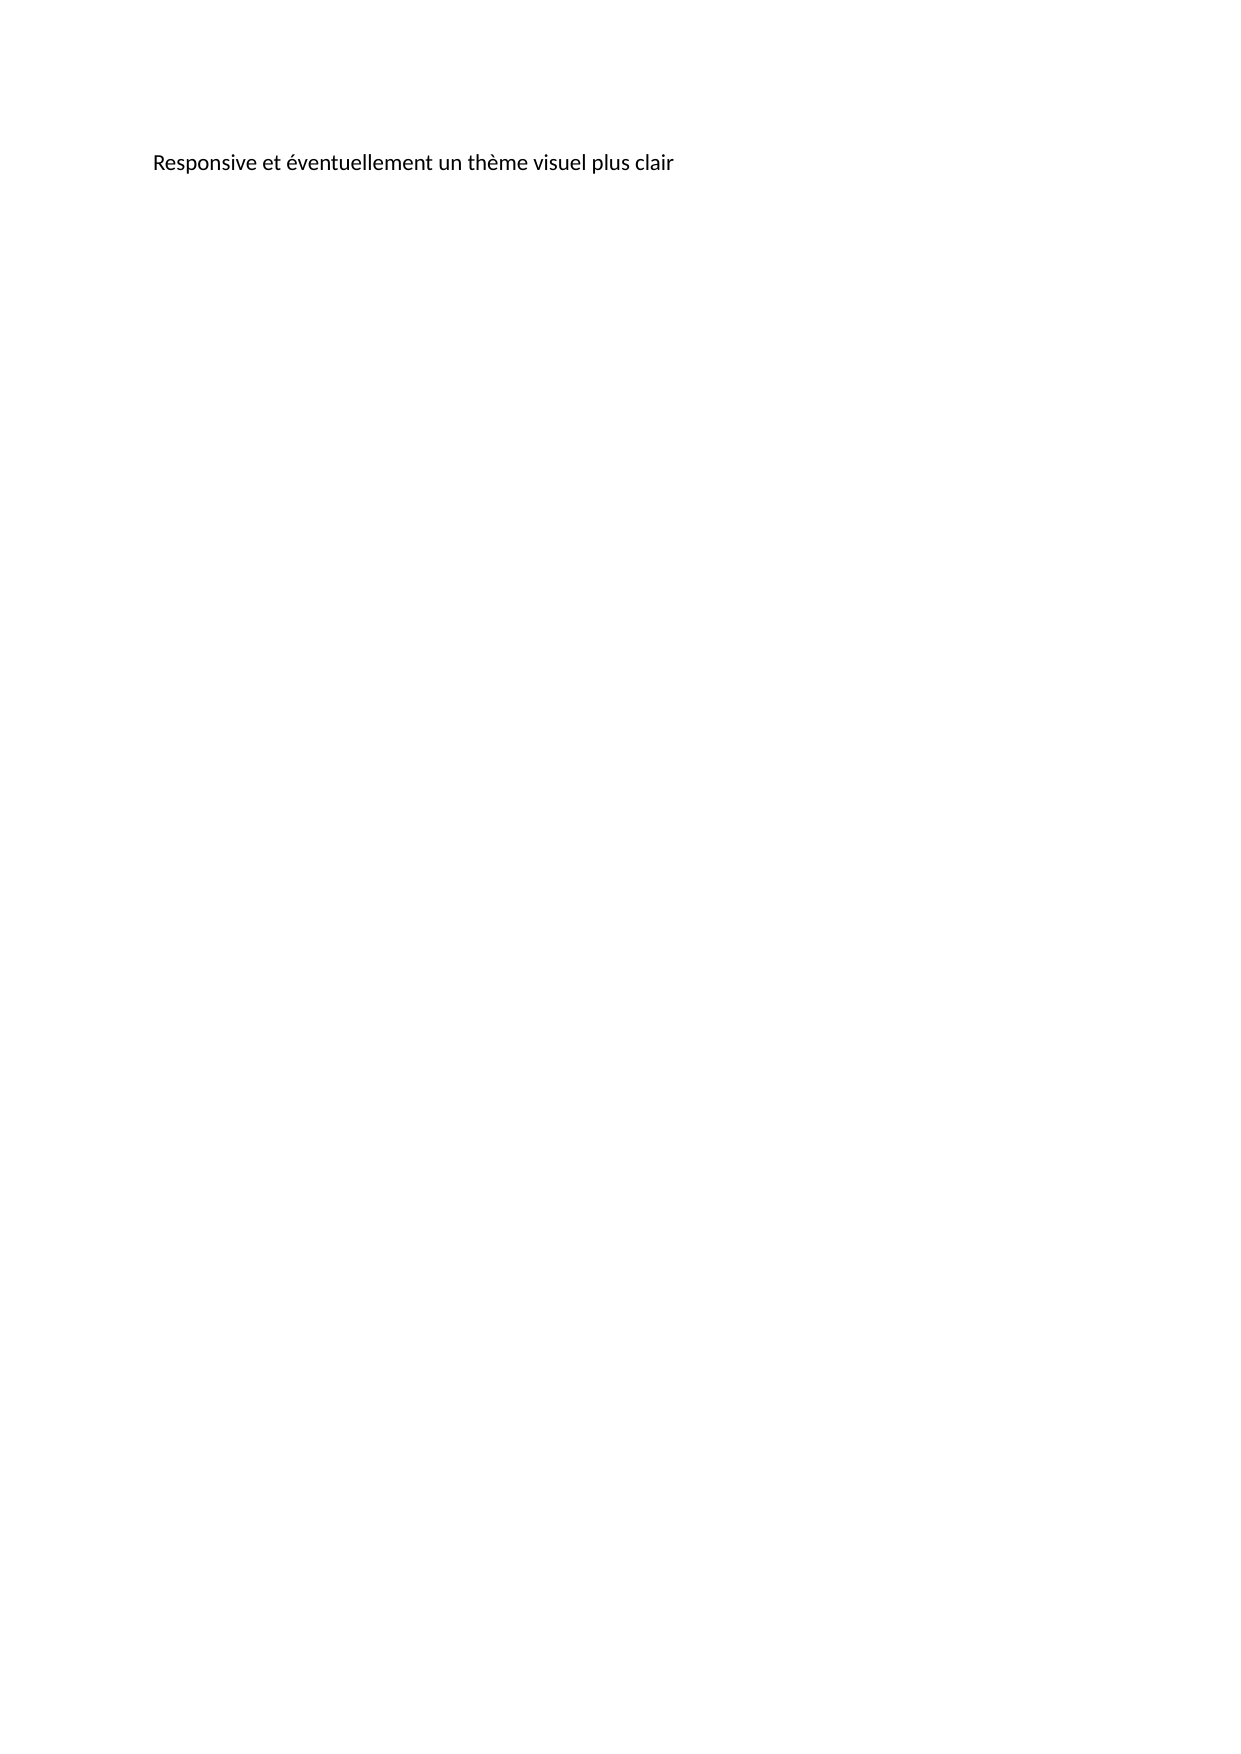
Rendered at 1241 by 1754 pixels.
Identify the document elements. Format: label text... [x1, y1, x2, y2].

text Responsive et éventuellement un thème visuel plus clair [148, 148, 1093, 176]
